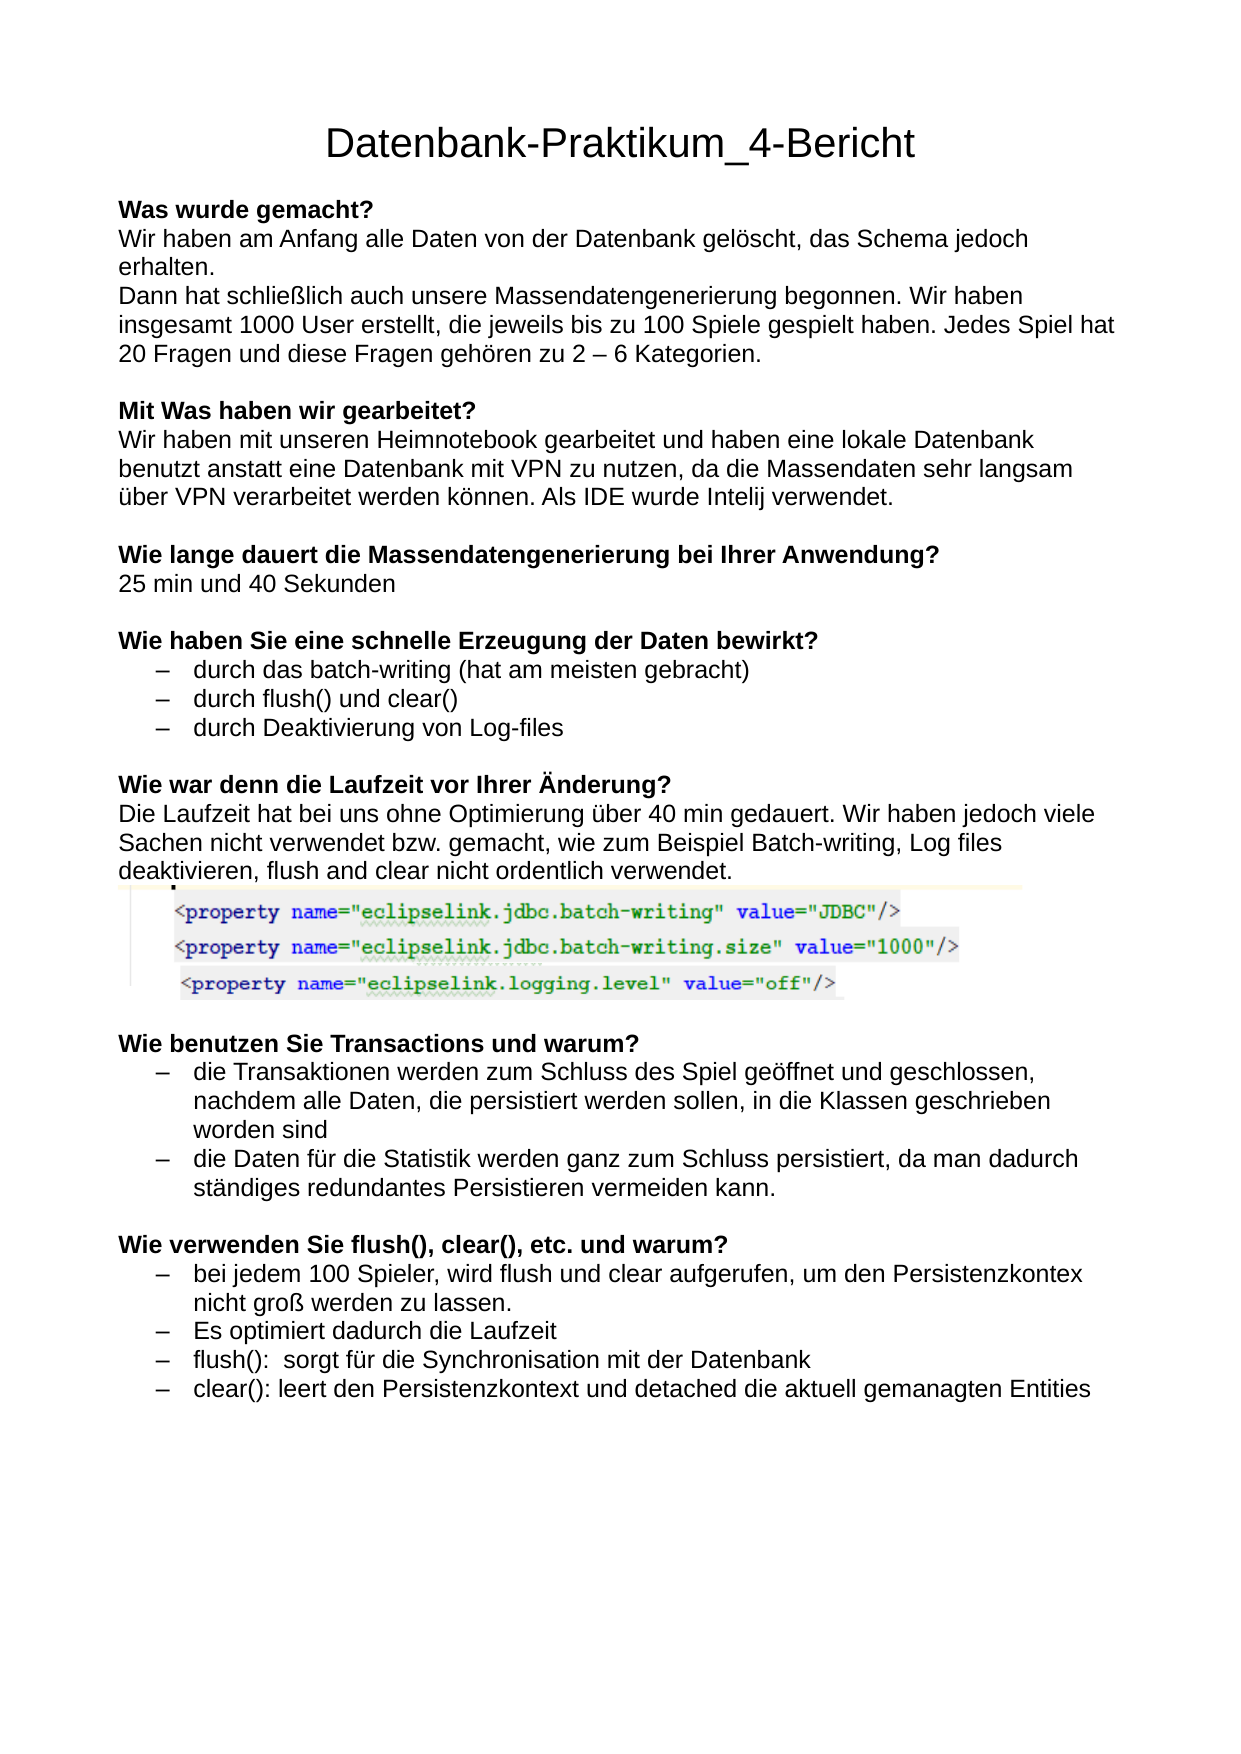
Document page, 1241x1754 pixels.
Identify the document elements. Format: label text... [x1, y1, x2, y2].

picture [117, 885, 1023, 1000]
list bei jedem 100 Spieler, wird flush und clear aufgerufen, um den Persistenzkontex nicht groß werden zu lassen. [156, 1259, 1122, 1316]
list flush(): sorgt für die Synchronisation mit der Datenbank [156, 1345, 1122, 1374]
text Was wurde gemacht? [118, 166, 1122, 223]
text Mit Was haben wir gearbeitet? Wir haben mit unseren Heimnotebook gearbeitet und haben eine lokale Datenbank benutzt anstatt eine Datenbank mit VPN zu nutzen, da die Massendaten sehr langsam über VPN verarbeitet werden können. Als IDE wurde Intelij verwendet. [118, 396, 1122, 511]
text Wie lange dauert die Massendatengenerierung bei Ihrer Anwendung? [118, 540, 1122, 568]
text Dann hat schließlich auch unsere Massendatengenerierung begonnen. Wir haben insgesamt 1000 User erstellt, die jeweils bis zu 100 Spiele gespielt haben. Jedes Spiel hat 20 Fragen und diese Fragen gehören zu 2 – 6 Kategorien. [118, 281, 1122, 367]
list Es optimiert dadurch die Laufzeit [156, 1316, 1122, 1345]
list die Daten für die Statistik werden ganz zum Schluss persistiert, da man dadurch ständiges redundantes Persistieren vermeiden kann. [156, 1144, 1122, 1201]
list durch das batch-writing (hat am meisten gebracht) [156, 655, 1122, 684]
text Wir haben am Anfang alle Daten von der Datenbank gelöscht, das Schema jedoch erhalten. [118, 223, 1122, 281]
text Wie haben Sie eine schnelle Erzeugung der Daten bewirkt? [118, 626, 1122, 655]
text 25 min und 40 Sekunden [118, 568, 1122, 597]
list die Transaktionen werden zum Schluss des Spiel geöffnet und geschlossen, nachdem alle Daten, die persistiert werden sollen, in die Klassen geschrieben worden sind [156, 1057, 1122, 1144]
text Die Laufzeit hat bei uns ohne Optimierung über 40 min gedauert. Wir haben jedoch viele Sachen nicht verwendet bzw. gemacht, wie zum Beispiel Batch-writing, Log files deaktivieren, flush and clear nicht ordentlich verwendet. [118, 799, 1122, 885]
list clear(): leert den Persistenzkontext und detached die aktuell gemanagten Entities [156, 1374, 1122, 1403]
text Wie benutzen Sie Transactions und warum? [118, 1028, 1122, 1057]
text Datenbank-Praktikum_4-Bericht [118, 118, 1122, 166]
list durch flush() und clear() [156, 684, 1122, 712]
text Wie war denn die Laufzeit vor Ihrer Änderung? [118, 770, 1122, 799]
text Wie verwenden Sie flush(), clear(), etc. und warum? [118, 1230, 1122, 1259]
list durch Deaktivierung von Log-files [156, 712, 1122, 741]
